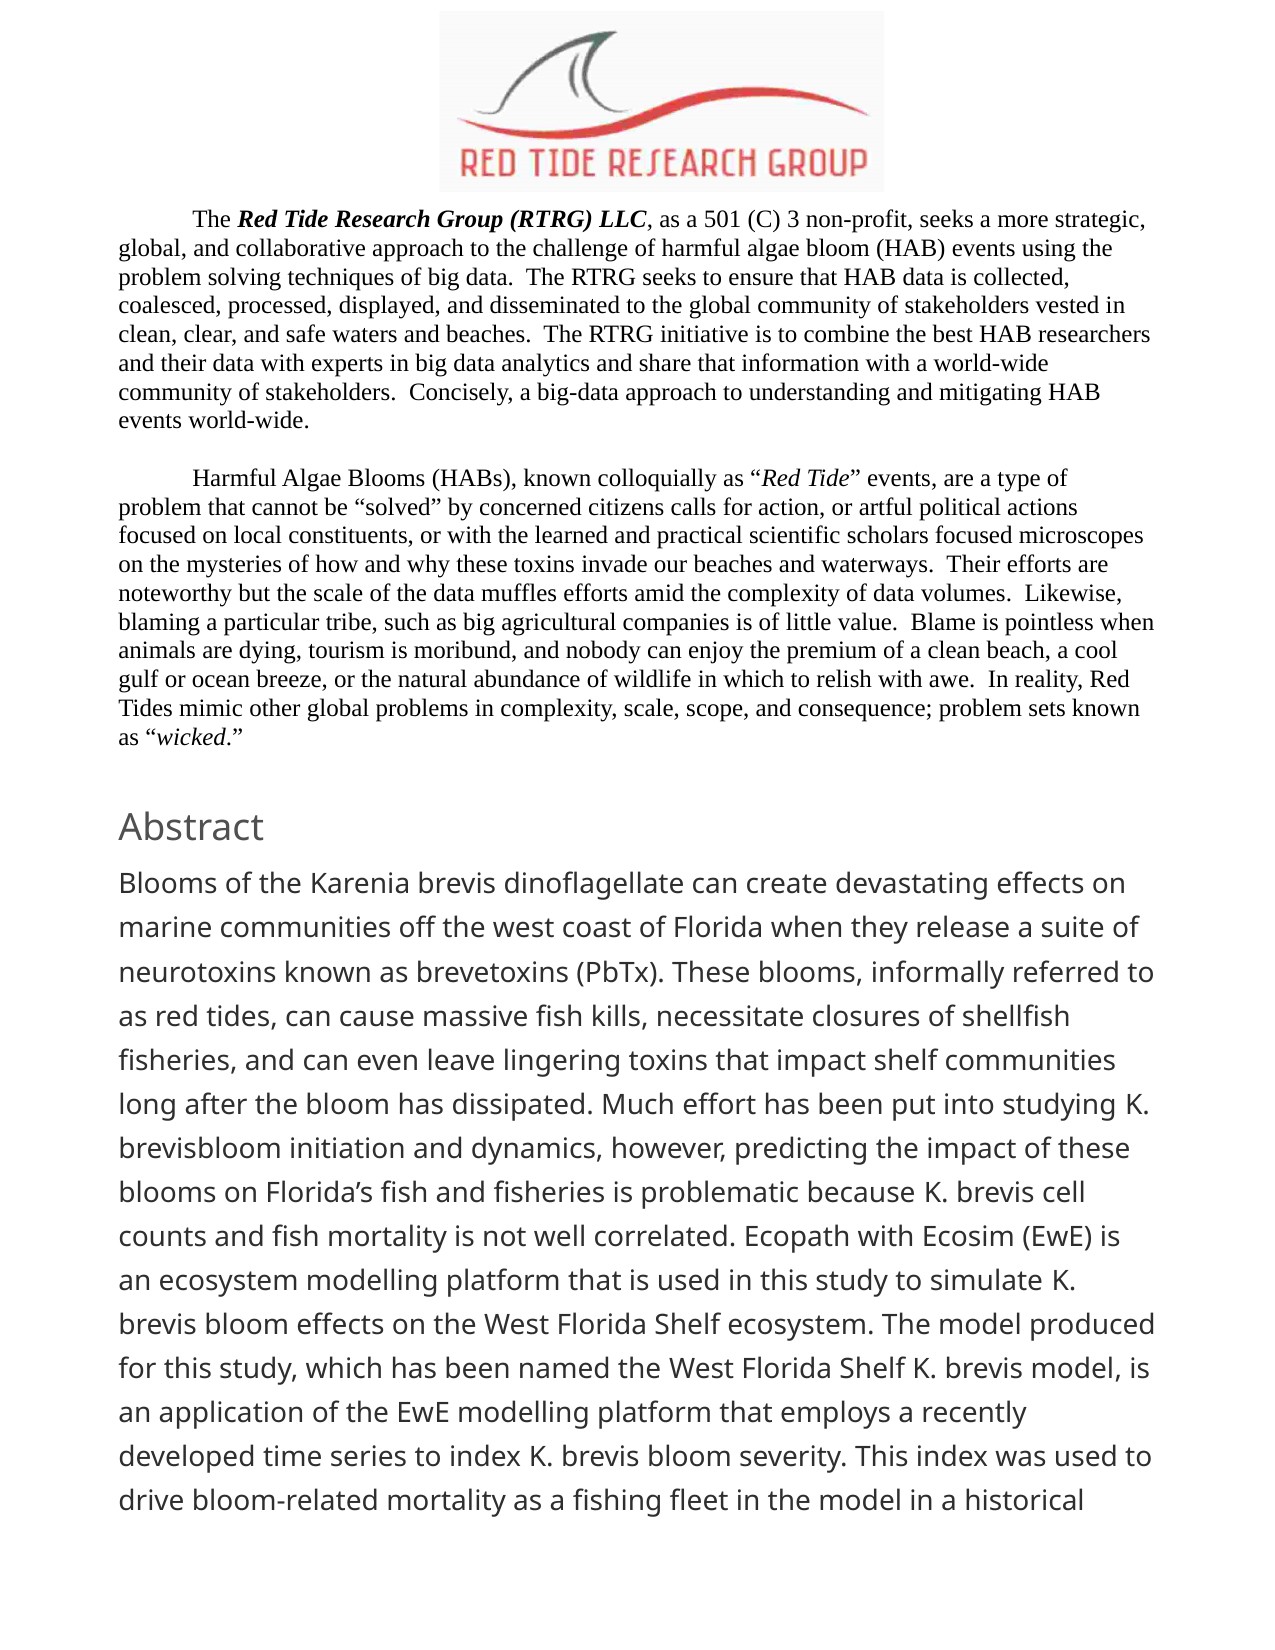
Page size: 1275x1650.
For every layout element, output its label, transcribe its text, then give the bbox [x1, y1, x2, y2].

text The Red Tide Research Group (RTRG) LLC, as a 501 (C) 3 non-profit, seeks a more strategic, global, and collaborative approach to the challenge of harmful algae bloom (HAB) events using the problem solving techniques of big data. The RTRG seeks to ensure that HAB data is collected, coalesced, processed, displayed, and disseminated to the global community of stakeholders vested in clean, clear, and safe waters and beaches. The RTRG initiative is to combine the best HAB researchers and their data with experts in big data analytics and share that information with a world-wide community of stakeholders. Concisely, a big-data approach to understanding and mitigating HAB events world-wide. [118, 204, 1157, 434]
text Blooms of the Karenia brevis dinoflagellate can create devastating effects on marine communities off the west coast of Florida when they release a suite of neurotoxins known as brevetoxins (PbTx). These blooms, informally referred to as red tides, can cause massive fish kills, necessitate closures of shellfish fisheries, and can even leave lingering toxins that impact shelf communities long after the bloom has dissipated. Much effort has been put into studying K. brevisbloom initiation and dynamics, however, predicting the impact of these blooms on Florida’s fish and fisheries is problematic because K. brevis cell counts and fish mortality is not well correlated. Ecopath with Ecosim (EwE) is an ecosystem modelling platform that is used in this study to simulate K. brevis bloom effects on the West Florida Shelf ecosystem. The model produced for this study, which has been named the West Florida Shelf K. brevis model, is an application of the EwE modelling platform that employs a recently developed time series to index K. brevis bloom severity. This index was used to drive bloom-related mortality as a fishing fleet in the model in a historical [118, 864, 1157, 1519]
text Harmful Algae Blooms (HABs), known colloquially as “Red Tide” events, are a type of problem that cannot be “solved” by concerned citizens calls for action, or artful political actions focused on local constituents, or with the learned and practical scientific scholars focused microscopes on the mysteries of how and why these toxins invade our beaches and waterways. Their efforts are noteworthy but the scale of the data muffles efforts amid the complexity of data volumes. Likewise, blaming a particular tribe, such as big agricultural companies is of little value. Blame is pointless when animals are dying, tourism is moribund, and nobody can enjoy the premium of a clean beach, a cool gulf or ocean breeze, or the natural abundance of wildlife in which to relish with awe. In reality, Red Tides mimic other global problems in complexity, scale, scope, and consequence; problem sets known as “wicked.” [118, 463, 1157, 751]
picture [439, 11, 885, 192]
subtitle Abstract [118, 800, 1157, 851]
